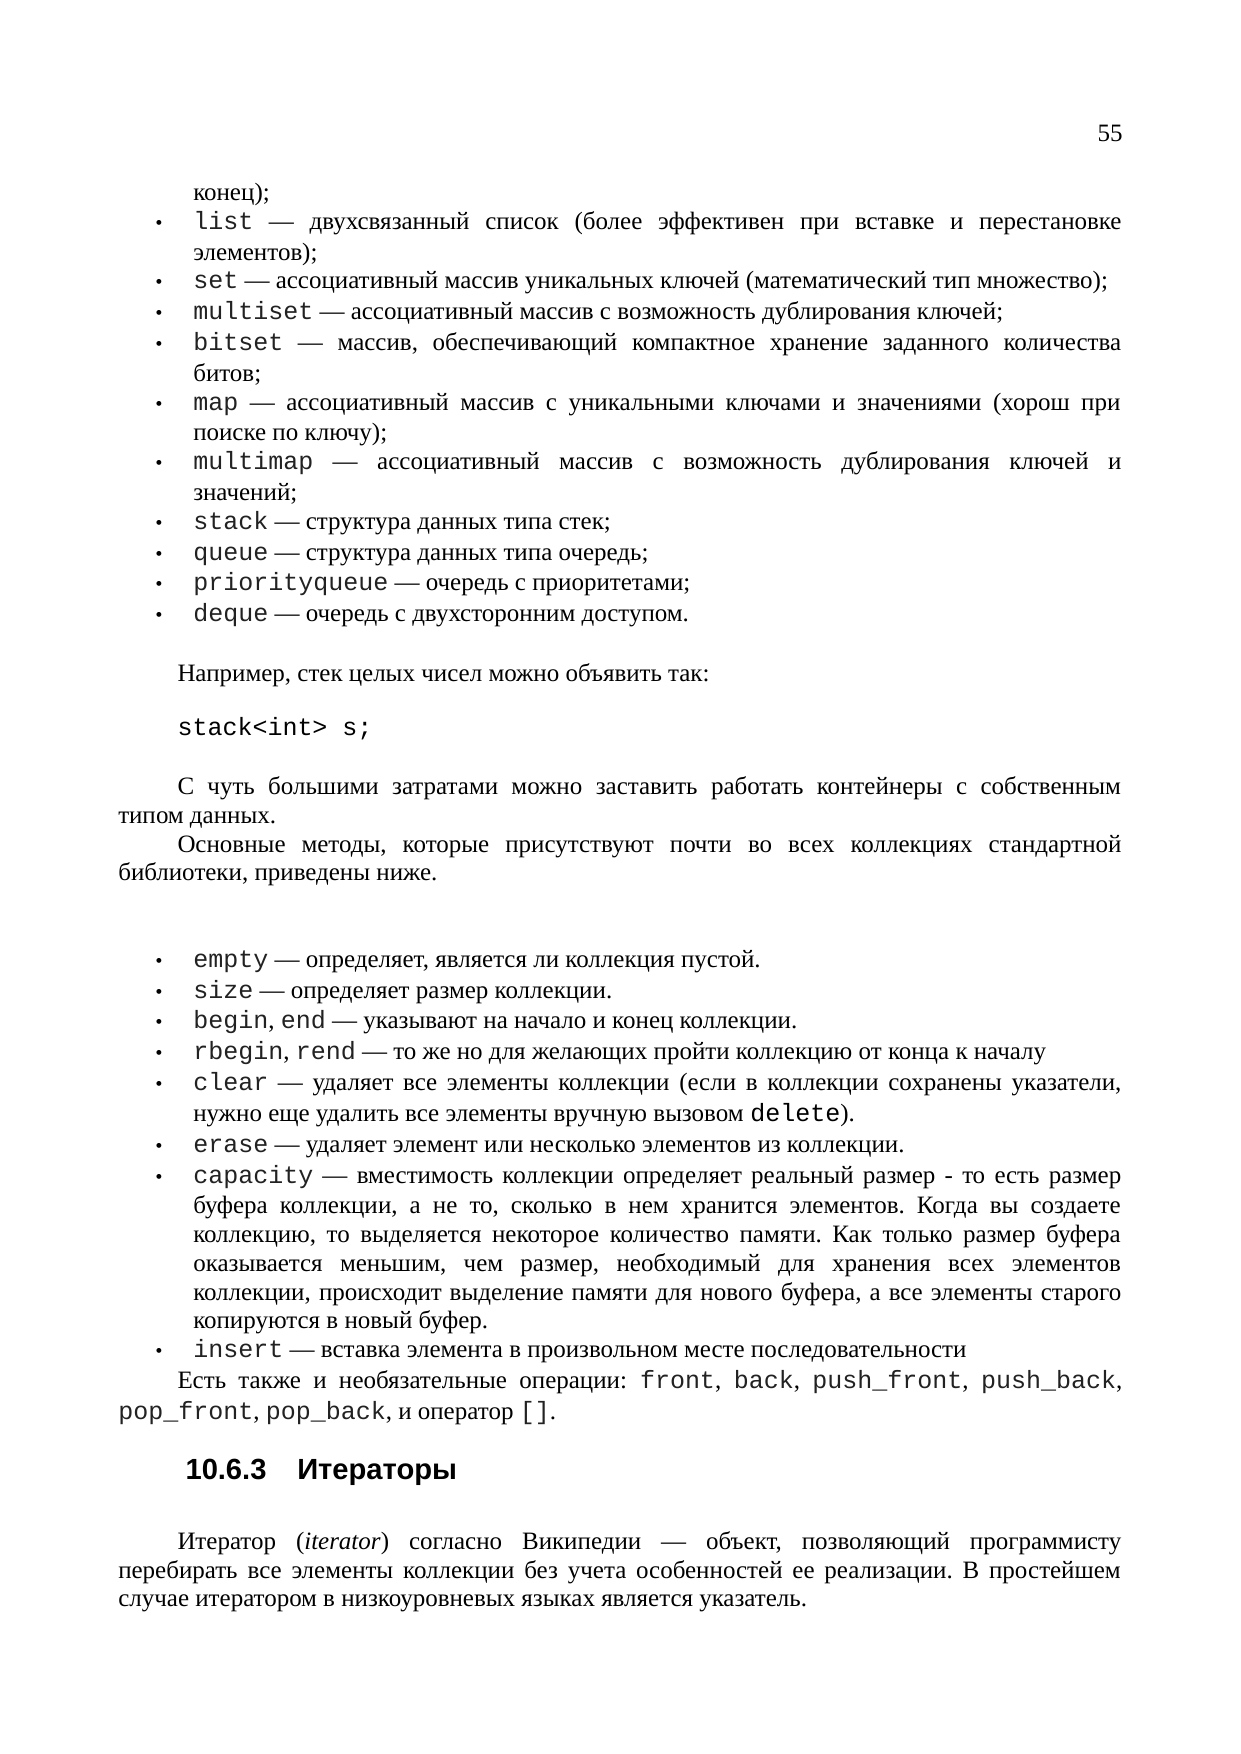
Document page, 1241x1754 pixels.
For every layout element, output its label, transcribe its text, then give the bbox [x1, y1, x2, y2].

list stack — структура данных типа стек; [156, 506, 1122, 537]
text Есть также и необязательные операции: front, back, push_front, push_back, pop_front, pop_back, и оператор []. [118, 1365, 1122, 1427]
list list — двухсвязанный список (более эффективен при вставке и перестановке элементов); [156, 206, 1122, 265]
list конец); [156, 177, 1122, 206]
list multiset — ассоциативный массив с возможность дублирования ключей; [156, 296, 1122, 327]
list capacity — вместимость коллекции определяет реальный размер - то есть размер буфера коллекции, а не то, сколько в нем хранится элементов. Когда вы создаете коллекцию, то выделяется некоторое количество памяти. Как только размер буфера оказывается меньшим, чем размер, необходимый для хранения всех элементов коллекции, происходит выделение памяти для нового буфера, а все элементы старого копируются в новый буфер. [156, 1160, 1122, 1334]
text С чуть большими затратами можно заставить работать контейнеры с собственным типом данных. [118, 771, 1122, 829]
list begin, end — указывают на начало и конец коллекции. [156, 1006, 1122, 1036]
text Например, стек целых чисел можно объявить так: [118, 658, 1122, 687]
subtitle Итераторы [118, 1452, 1122, 1485]
list erase — удаляет элемент или несколько элементов из коллекции. [156, 1129, 1122, 1160]
list deque — очередь с двухсторонним доступом. [156, 598, 1122, 629]
list set — ассоциативный массив уникальных ключей (математический тип множество); [156, 265, 1122, 296]
text Итератор (iterator) согласно Википедии — объект, позволяющий программисту перебирать все элементы коллекции без учета особенностей ее реализации. В простейшем случае итератором в низкоуровневых языках является указатель. [118, 1526, 1122, 1612]
text stack<int> s; [177, 715, 1122, 743]
list priorityqueue — очередь с приоритетами; [156, 567, 1122, 598]
list empty — определяет, является ли коллекция пустой. [156, 944, 1122, 975]
list size — определяет размер коллекции. [156, 975, 1122, 1006]
list clear — удаляет все элементы коллекции (если в коллекции сохранены указатели, нужно еще удалить все элементы вручную вызовом delete). [156, 1067, 1122, 1129]
list insert — вставка элемента в произвольном месте последовательности [156, 1334, 1122, 1365]
list queue — структура данных типа очередь; [156, 537, 1122, 567]
list bitset — массив, обеспечивающий компактное хранение заданного количества битов; [156, 327, 1122, 387]
text Основные методы, которые присутствуют почти во всех коллекциях стандартной библиотеки, приведены ниже. [118, 829, 1122, 886]
list multimap — ассоциативный массив с возможность дублирования ключей и значений; [156, 446, 1122, 506]
list rbegin, rend — то же но для желающих пройти коллекцию от конца к началу [156, 1036, 1122, 1067]
list map — ассоциативный массив с уникальными ключами и значениями (хорош при поиске по ключу); [156, 387, 1122, 446]
